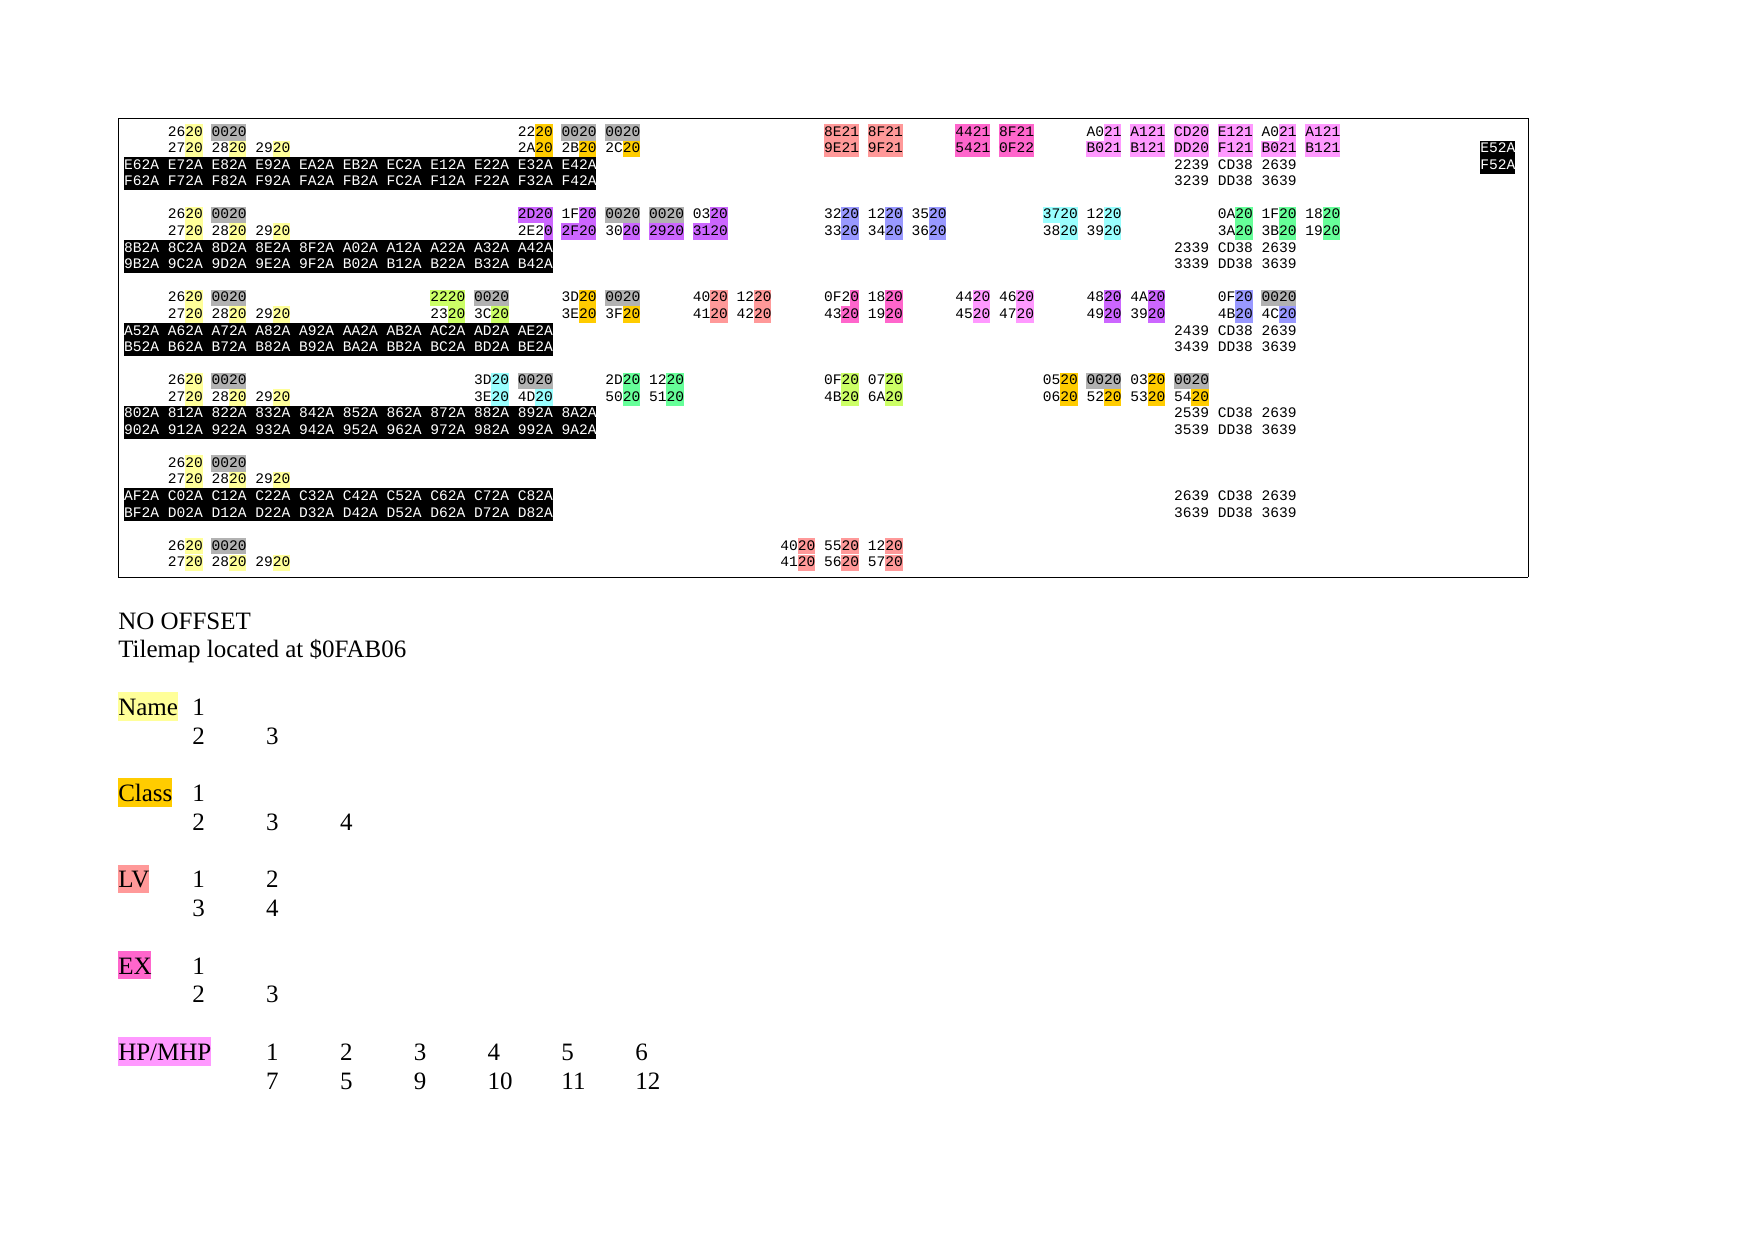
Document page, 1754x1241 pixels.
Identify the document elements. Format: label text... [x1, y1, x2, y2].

text 7 5 9 10 11 12 [118, 1066, 1636, 1094]
text LV 1 2 [118, 864, 1636, 893]
text Name 1 [118, 692, 1636, 721]
text Tilemap located at $0FAB06 [118, 634, 1636, 663]
table_header 005F 2620 0020 005F 5F00 5F00 5F00 5F00 5F00 2220 0020 0020 5F00 5F00 5F00 5F00 8E21 8F21 5F00 4421 8F21 5F00 A021 A121 CD20 E121 A021 A121 5F00 5F00 5F00 5F00 005F 2720 2820 2920 5F00 5F00 5F00 5F00 5F00 2A20 2B20 2C20 5F00 5F00 5F00 5F00 9E21 9F21 5F00 5421 0F22 5F00 B021 B121 DD20 F121 B021 B121 5F00 5F00 5F00 E52A E62A E72A E82A E92A EA2A EB2A EC2A E12A E22A E32A E42A 5F00 5F00 5F00 5F00 5F00 5F00 5F00 5F00 5F00 5F00 5F00 5F00 5F00 2239 CD38 2639 5F00 5F00 5F00 5F00 F52A F62A F72A F82A F92A FA2A FB2A FC2A F12A F22A F32A F42A 5F00 5F00 5F00 5F00 5F00 5F00 5F00 5F00 5F00 5F00 5F00 5F00 5F00 3239 DD38 3639 5F00 5F00 5F00 5F00 5F00 5F00 5F00 5F00 5F00 5F00 5F00 5F00 5F00 5F00 5F00 5F00 5F00 5F00 5F00 5F00 5F00 5F00 5F00 5F00 5F00 5F00 5F00 5F00 5F00 5F00 5F00 5F00 5F00 5F00 5F00 5F00 5F00 005F 2620 0020 005F 5F00 5F00 5F00 5F00 5F00 2D20 1F20 0020 0020 0320 5F00 5F00 3220 1220 3520 005F 005F 3720 1220 005F 005F 0A20 1F20 1820 5F00 5F00 5F00 5F00 005F 2720 2820 2920 5F00 5F00 5F00 5F00 5F00 2E20 2F20 3020 2920 3120 5F00 5F00 3320 3420 3620 005F 005F 3820 3920 005F 005F 3A20 3B20 1920 5F00 5F00 5F00 5F00 8B2A 8C2A 8D2A 8E2A 8F2A A02A A12A A22A A32A A42A 5F00 5F00 5F00 5F00 5F00 5F00 5F00 5F00 5F00 5F00 5F00 5F00 5F00 5F00 2339 CD38 2639 5F00 5F00 5F00 5F00 5F00 9B2A 9C2A 9D2A 9E2A 9F2A B02A B12A B22A B32A B42A 5F00 5F00 5F00 5F00 5F00 5F00 5F00 5F00 5F00 5F00 5F00 5F00 5F00 5F00 3339 DD38 3639 5F00 5F00 5F00 5F00 5F00 5F00 5F00 5F00 5F00 5F00 5F00 5F00 5F00 5F00 5F00 5F00 5F00 5F00 5F00 5F00 5F00 5F00 5F00 5F00 5F00 5F00 5F00 5F00 5F00 5F00 5F00 5F00 5F00 5F00 5F00 5F00 5F00 005F 2620 0020 005F 5F00 5F00 5F00 2220 0020 005F 3D20 0020 005F 4020 1220 005F 0F20 1820 005F 4420 4620 005F 4820 4A20 005F 0F20 0020 5F00 5F00 5F00 5F00 5F00 005F 2720 2820 2920 5F00 5F00 5F00 2320 3C20 005F 3E20 3F20 005F 4120 4220 005F 4320 1920 005F 4520 4720 005F 4920 3920 005F 4B20 4C20 5F00 5F00 5F00 5F00 5F00 A52A A62A A72A A82A A92A AA2A AB2A AC2A AD2A AE2A 5F00 5F00 5F00 5F00 5F00 5F00 5F00 5F00 5F00 5F00 5F00 5F00 5F00 5F00 2439 CD38 2639 5F00 5F00 5F00 5F00 5F00 B52A B62A B72A B82A B92A BA2A BB2A BC2A BD2A BE2A 5F00 5F00 5F00 5F00 5F00 5F00 5F00 5F00 5F00 5F00 5F00 5F00 5F00 5F00 3439 DD38 3639 5F00 5F00 5F00 5F00 5F00 5F00 5F00 5F00 5F00 5F00 5F00 5F00 5F00 5F00 5F00 5F00 5F00 5F00 5F00 5F00 5F00 5F00 5F00 5F00 5F00 5F00 5F00 5F00 5F00 5F00 5F00 5F00 5F00 5F00 5F00 5F00 5F00 005F 2620 0020 005F 5F00 5F00 5F00 5F00 3D20 0020 005F 2D20 1220 005F 005F 005F 0F20 0720 005F 005F 005F 0520 0020 0320 0020 5F00 5F00 5F00 5F00 5F00 5F00 5F00 005F 2720 2820 2920 5F00 5F00 5F00 5F00 3E20 4D20 005F 5020 5120 005F 005F 005F 4B20 6A20 005F 005F 005F 0620 5220 5320 5420 5F00 5F00 5F00 5F00 5F00 5F00 5F00 802A 812A 822A 832A 842A 852A 862A 872A 882A 892A 8A2A 5F00 5F00 5F00 5F00 5F00 5F00 5F00 5F00 5F00 5F00 5F00 5F00 5F00 2539 CD38 2639 5F00 5F00 5F00 5F00 5F00 902A 912A 922A 932A 942A 952A 962A 972A 982A 992A 9A2A 5F00 5F00 5F00 5F00 5F00 5F00 5F00 5F00 5F00 5F00 5F00 5F00 5F00 3539 DD38 3639 5F00 5F00 5F00 5F00 5F00 5F00 5F00 5F00 5F00 5F00 5F00 5F00 5F00 5F00 5F00 5F00 5F00 5F00 5F00 5F00 5F00 5F00 5F00 5F00 5F00 5F00 5F00 5F00 5F00 5F00 5F00 5F00 5F00 5F00 5F00 5F00 5F00 005F 2620 0020 005F 5F00 5F00 5F00 5F00 5F00 5F00 5F00 5F00 5F00 5F00 5F00 5F00 5F00 5F00 5F00 5F00 5F00 5F00 5F00 5F00 5F00 5F00 5F00 5F00 5F00 5F00 5F00 5F00 005F 2720 2820 2920 5F00 5F00 5F00 5F00 5F00 5F00 5F00 5F00 5F00 5F00 5F00 5F00 5F00 5F00 5F00 5F00 5F00 5F00 5F00 5F00 5F00 5F00 5F00 5F00 5F00 5F00 5F00 5F00 AF2A C02A C12A C22A C32A C42A C52A C62A C72A C82A 5F00 5F00 5F00 5F00 5F00 5F00 5F00 5F00 5F00 5F00 5F00 5F00 5F00 5F00 2639 CD38 2639 5F00 5F00 5F00 5F00 5F00 BF2A D02A D12A D22A D32A D42A D52A D62A D72A D82A 5F00 5F00 5F00 5F00 5F00 5F00 5F00 5F00 5F00 5F00 5F00 5F00 5F00 5F00 3639 DD38 3639 5F00 5F00 5F00 5F00 5F00 5F00 5F00 5F00 5F00 5F00 5F00 5F00 5F00 5F00 5F00 5F00 5F00 5F00 5F00 5F00 5F00 5F00 5F00 5F00 5F00 5F00 5F00 5F00 5F00 5F00 5F00 5F00 5F00 5F00 5F00 5F00 5F00 005F 2620 0020 005F 5F00 5F00 5F00 5F00 5F00 5F00 5F00 5F00 5F00 5F00 5F00 4020 5520 1220 5F00 5F00 5F00 5F00 5F00 5F00 5F00 5F00 5F00 5F00 5F00 5F00 5F00 5F00 005F 2720 2820 2920 5F00 5F00 5F00 5F00 5F00 5F00 5F00 5F00 5F00 5F00 5F00 4120 5620 5720 5F00 5F00 5F00 5F00 5F00 5F00 5F00 5F00 5F00 5F00 5F00 [119, 119, 1528, 577]
text EX 1 [118, 951, 1636, 979]
text 3 4 [118, 893, 1636, 922]
text HP/MHP 1 2 3 4 5 6 [118, 1037, 1636, 1066]
text 2 3 4 [118, 807, 1636, 836]
text 2 3 [118, 721, 1636, 749]
text Class 1 [118, 778, 1636, 807]
text 2 3 [118, 979, 1636, 1008]
text NO OFFSET [118, 606, 1636, 634]
